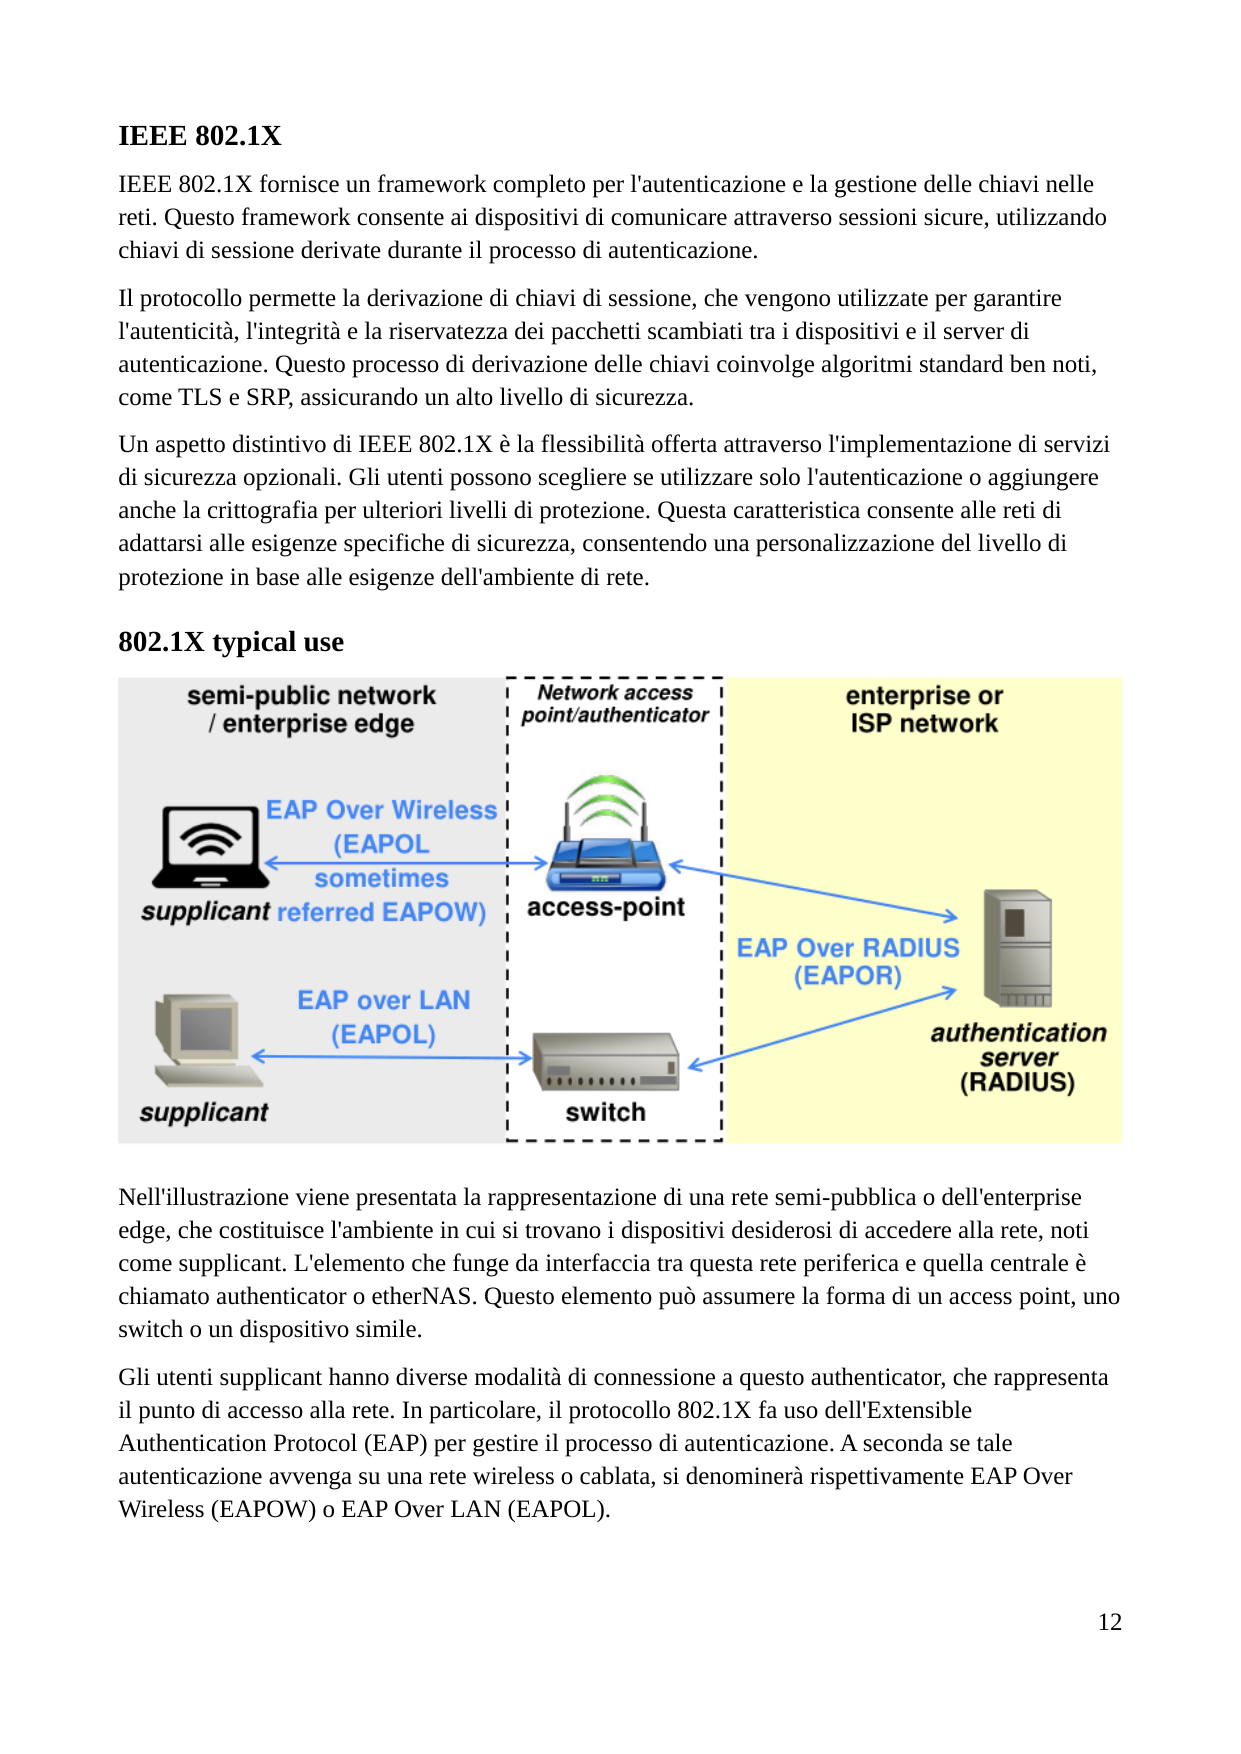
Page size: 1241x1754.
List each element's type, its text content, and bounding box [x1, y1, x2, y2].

text Un aspetto distintivo di IEEE 802.1X è la flessibilità offerta attraverso l'implementazione di servizi di sicurezza opzionali. Gli utenti possono scegliere se utilizzare solo l'autenticazione o aggiungere anche la crittografia per ulteriori livelli di protezione. Questa caratteristica consente alle reti di adattarsi alle esigenze specifiche di sicurezza, consentendo una personalizzazione del livello di protezione in base alle esigenze dell'ambiente di rete. [118, 429, 1122, 590]
text Gli utenti supplicant hanno diverse modalità di connessione a questo authenticator, che rappresenta il punto di accesso alla rete. In particolare, il protocollo 802.1X fa uso dell'Extensible Authentication Protocol (EAP) per gestire il processo di autenticazione. A seconda se tale autenticazione avvenga su una rete wireless o cablata, si denominerà rispettivamente EAP Over Wireless (EAPOW) o EAP Over LAN (EAPOL). [118, 1362, 1122, 1523]
subtitle IEEE 802.1X [118, 118, 1122, 152]
picture [118, 674, 1123, 1145]
text IEEE 802.1X fornisce un framework completo per l'autenticazione e la gestione delle chiavi nelle reti. Questo framework consente ai dispositivi di comunicare attraverso sessioni sicure, utilizzando chiavi di sessione derivate durante il processo di autenticazione. [118, 169, 1122, 264]
subtitle 802.1X typical use [118, 624, 1122, 657]
text Il protocollo permette la derivazione di chiavi di sessione, che vengono utilizzate per garantire l'autenticità, l'integrità e la riservatezza dei pacchetti scambiati tra i dispositivi e il server di autenticazione. Questo processo di derivazione delle chiavi coinvolge algoritmi standard ben noti, come TLS e SRP, assicurando un alto livello di sicurezza. [118, 283, 1122, 411]
text Nell'illustrazione viene presentata la rappresentazione di una rete semi-pubblica o dell'enterprise edge, che costituisce l'ambiente in cui si trovano i dispositivi desiderosi di accedere alla rete, noti come supplicant. L'elemento che funge da interfaccia tra questa rete periferica e quella centrale è chiamato authenticator o etherNAS. Questo elemento può assumere la forma di un access point, uno switch o un dispositivo simile. [118, 1182, 1122, 1343]
